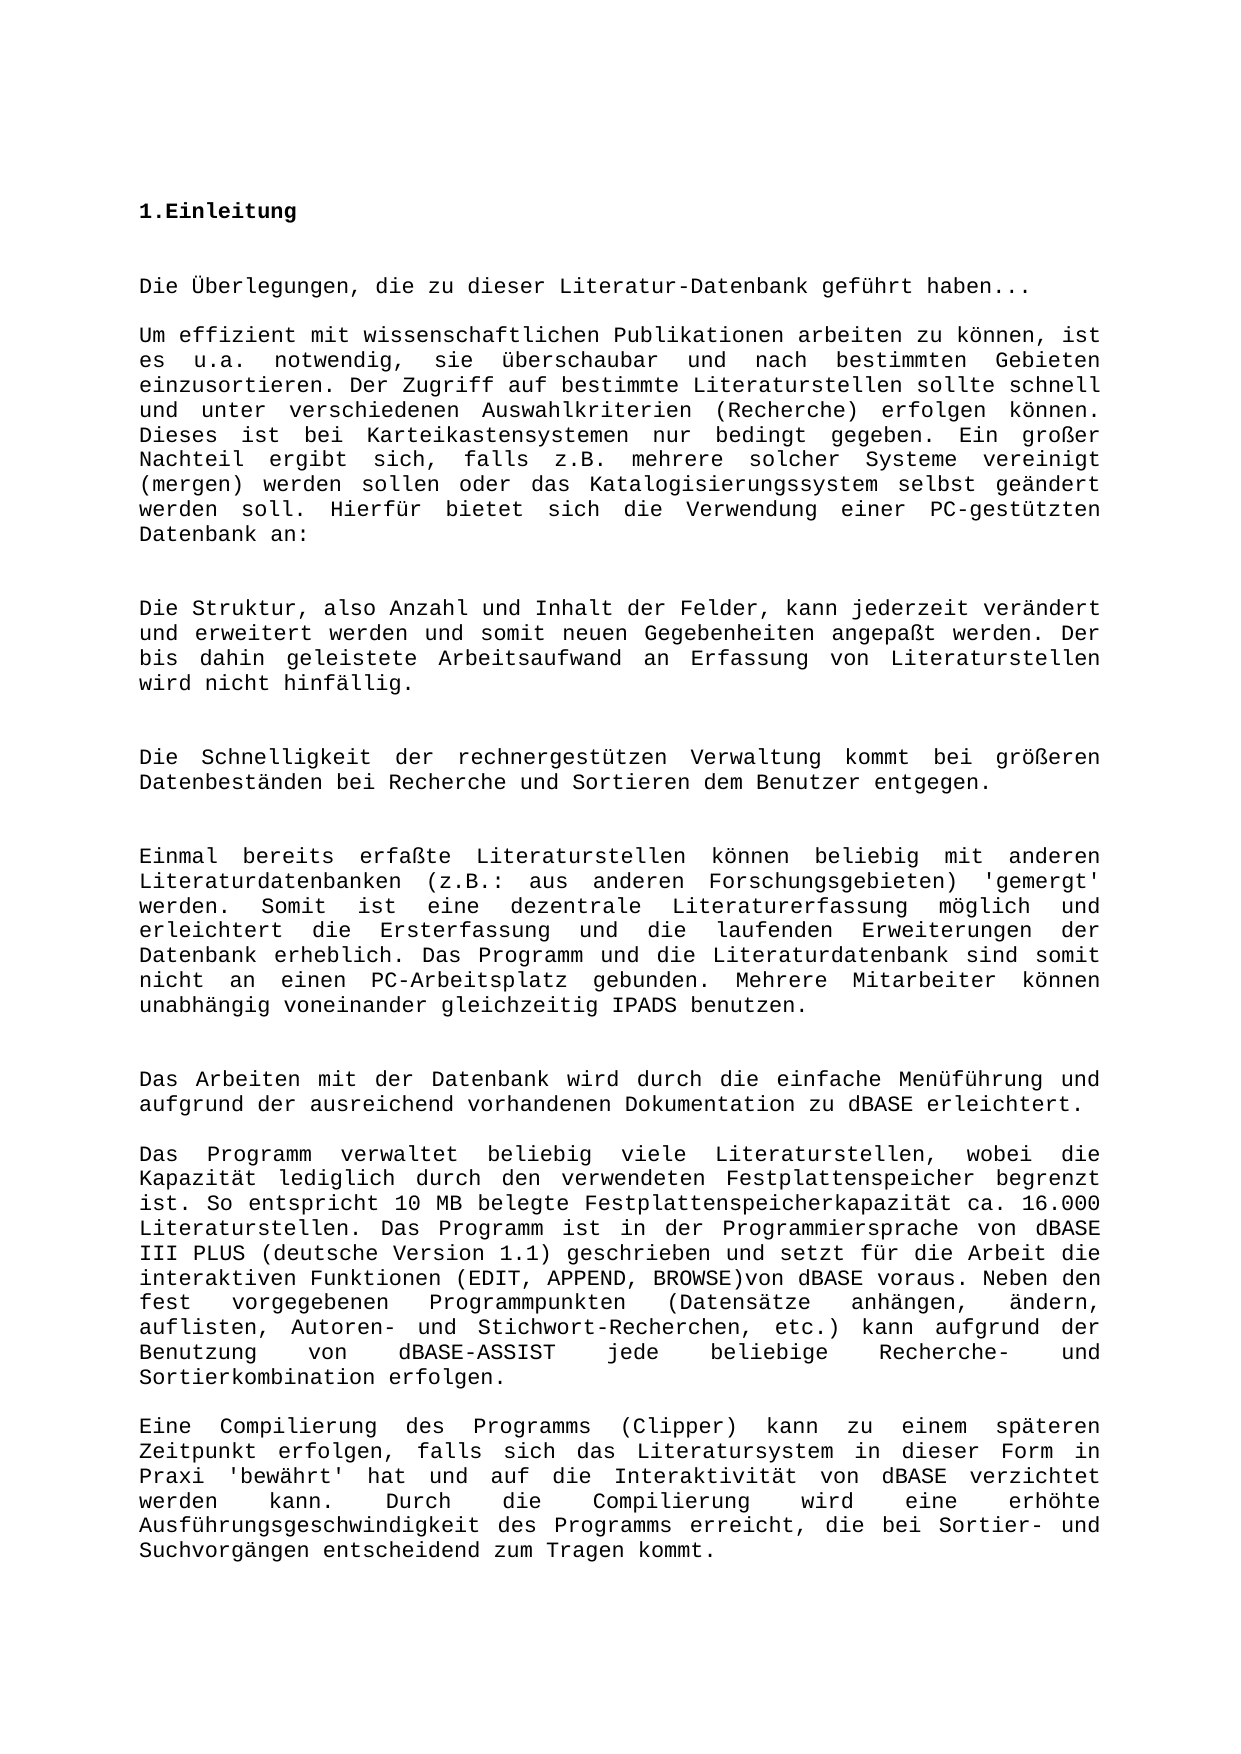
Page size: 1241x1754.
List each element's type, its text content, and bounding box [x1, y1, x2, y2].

text 1.Einleitung [139, 201, 1101, 225]
text Einmal bereits erfaßte Literaturstellen können beliebig mit anderen Literaturdatenbanken (z.B.: aus anderen Forschungsgebieten) 'gemergt' werden. Somit ist eine dezentrale Literaturerfassung möglich und erleichtert die Ersterfassung und die laufenden Erweiterungen der Datenbank erheblich. Das Programm und die Literaturdatenbank sind somit nicht an einen PC-Arbeitsplatz gebunden. Mehrere Mitarbeiter können unabhängig voneinander gleichzeitig IPADS benutzen. [139, 845, 1101, 1019]
text Die Schnelligkeit der rechnergestützen Verwaltung kommt bei größeren Datenbeständen bei Recherche und Sortieren dem Benutzer entgegen. [139, 746, 1101, 796]
text Eine Compilierung des Programms (Clipper) kann zu einem späteren Zeitpunkt erfolgen, falls sich das Literatursystem in dieser Form in Praxi 'bewährt' hat und auf die Interaktivität von dBASE verzichtet werden kann. Durch die Compilierung wird eine erhöhte Ausführungsgeschwindigkeit des Programms erreicht, die bei Sortier- und Suchvorgängen entscheidend zum Tragen kommt. [139, 1415, 1101, 1564]
text Um effizient mit wissenschaftlichen Publikationen arbeiten zu können, ist es u.a. notwendig, sie überschaubar und nach bestimmten Gebieten einzusortieren. Der Zugriff auf bestimmte Literaturstellen sollte schnell und unter verschiedenen Auswahlkriterien (Recherche) erfolgen können. Dieses ist bei Karteikastensystemen nur bedingt gegeben. Ein großer Nachteil ergibt sich, falls z.B. mehrere solcher Systeme vereinigt (mergen) werden sollen oder das Katalogisierungssystem selbst geändert werden soll. Hierfür bietet sich die Verwendung einer PC-gestützten Datenbank an: [139, 324, 1101, 548]
text Die Struktur, also Anzahl und Inhalt der Felder, kann jederzeit verändert und erweitert werden und somit neuen Gegebenheiten angepaßt werden. Der bis dahin geleistete Arbeitsaufwand an Erfassung von Literaturstellen wird nicht hinfällig. [139, 597, 1101, 696]
text Das Arbeiten mit der Datenbank wird durch die einfache Menüführung und aufgrund der ausreichend vorhandenen Dokumentation zu dBASE erleichtert. [139, 1068, 1101, 1118]
text Die Überlegungen, die zu dieser Literatur-Datenbank geführt haben... [139, 275, 1101, 300]
text Das Programm verwaltet beliebig viele Literaturstellen, wobei die Kapazität lediglich durch den verwendeten Festplattenspeicher begrenzt ist. So entspricht 10 MB belegte Festplattenspeicherkapazität ca. 16.000 Literaturstellen. Das Programm ist in der Programmiersprache von dBASE III PLUS (deutsche Version 1.1) geschrieben und setzt für die Arbeit die interaktiven Funktionen (EDIT, APPEND, BROWSE)von dBASE voraus. Neben den fest vorgegebenen Programmpunkten (Datensätze anhängen, ändern, auflisten, Autoren- und Stichwort-Recherchen, etc.) kann aufgrund der Benutzung von dBASE-ASSIST jede beliebige Recherche- und Sortierkombination erfolgen. [139, 1143, 1101, 1391]
